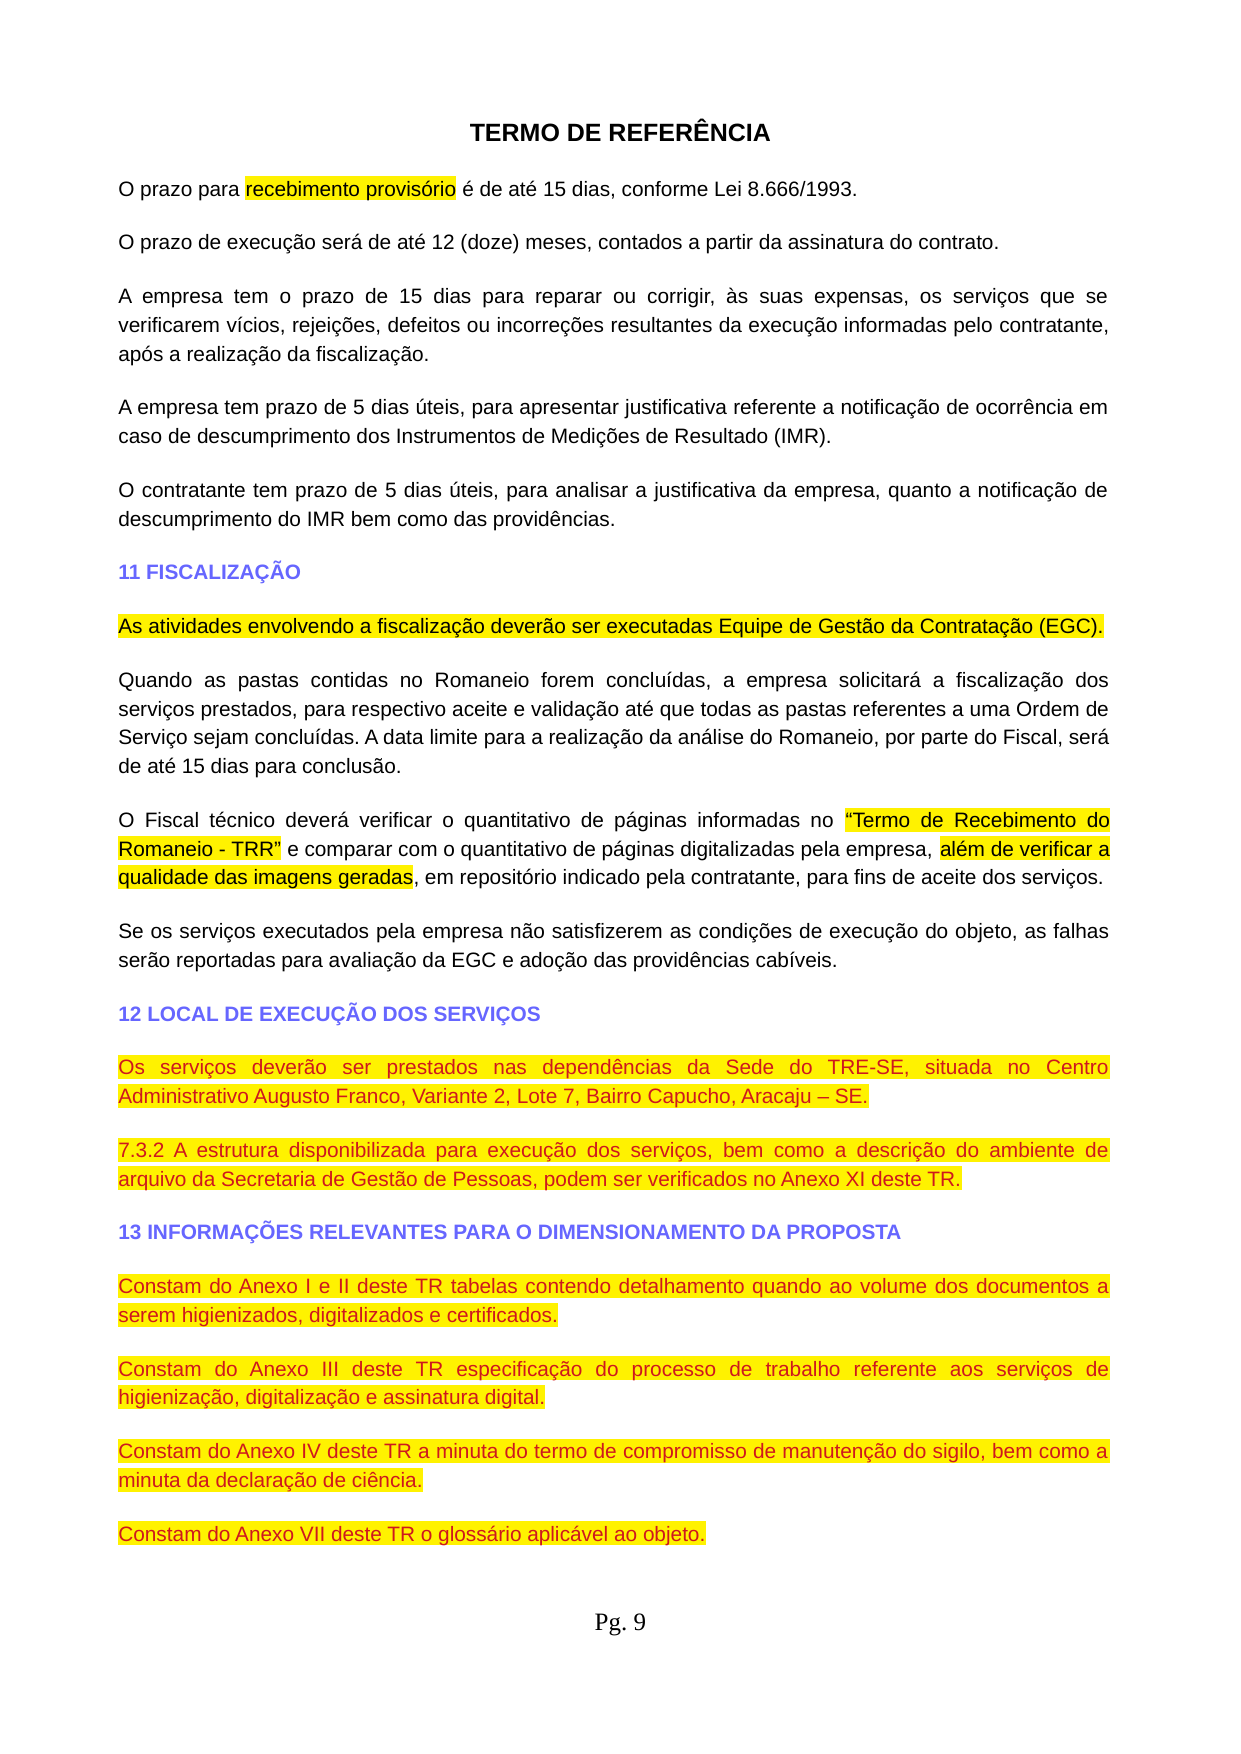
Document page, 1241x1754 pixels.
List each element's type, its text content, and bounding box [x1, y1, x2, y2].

text O prazo de execução será de até 12 (doze) meses, contados a partir da assinatura do contrato. [118, 230, 1110, 254]
text Constam do Anexo III deste TR especificação do processo de trabalho referente aos serviços de higienização, digitalização e assinatura digital. [118, 1356, 1110, 1409]
text 13 INFORMAÇÕES RELEVANTES PARA O DIMENSIONAMENTO DA PROPOSTA [118, 1220, 1110, 1244]
text Quando as pastas contidas no Romaneio forem concluídas, a empresa solicitará a fiscalização dos serviços prestados, para respectivo aceite e validação até que todas as pastas referentes a uma Ordem de Serviço sejam concluídas. A data limite para a realização da análise do Romaneio, por parte do Fiscal, será de até 15 dias para conclusão. [118, 668, 1110, 778]
text O contratante tem prazo de 5 dias úteis, para analisar a justificativa da empresa, quanto a notificação de descumprimento do IMR bem como das providências. [118, 478, 1110, 530]
text Se os serviços executados pela empresa não satisfizerem as condições de execução do objeto, as falhas serão reportadas para avaliação da EGC e adoção das providências cabíveis. [118, 919, 1110, 972]
text A empresa tem o prazo de 15 dias para reparar ou corrigir, às suas expensas, os serviços que se verificarem vícios, rejeições, defeitos ou incorreções resultantes da execução informadas pelo contratante, após a realização da fiscalização. [118, 284, 1110, 365]
text 7.3.2 A estrutura disponibilizada para execução dos serviços, bem como a descrição do ambiente de arquivo da Secretaria de Gestão de Pessoas, podem ser verificados no Anexo XI deste TR. [118, 1138, 1110, 1190]
text O Fiscal técnico deverá verificar o quantitativo de páginas informadas no “Termo de Recebimento do Romaneio - TRR” e comparar com o quantitativo de páginas digitalizadas pela empresa, além de verificar a qualidade das imagens geradas, em repositório indicado pela contratante, para fins de aceite dos serviços. [118, 808, 1110, 889]
text Constam do Anexo IV deste TR a minuta do termo de compromisso de manutenção do sigilo, bem como a minuta da declaração de ciência. [118, 1439, 1110, 1492]
text Constam do Anexo I e II deste TR tabelas contendo detalhamento quando ao volume dos documentos a serem higienizados, digitalizados e certificados. [118, 1274, 1110, 1327]
text A empresa tem prazo de 5 dias úteis, para apresentar justificativa referente a notificação de ocorrência em caso de descumprimento dos Instrumentos de Medições de Resultado (IMR). [118, 395, 1110, 448]
text As atividades envolvendo a fiscalização deverão ser executadas Equipe de Gestão da Contratação (EGC). [118, 614, 1110, 638]
text Constam do Anexo VII deste TR o glossário aplicável ao objeto. [118, 1521, 1110, 1545]
text 12 LOCAL DE EXECUÇÃO DOS SERVIÇOS [118, 1001, 1110, 1025]
text 11 FISCALIZAÇÃO [118, 560, 1110, 584]
text O prazo para recebimento provisório é de até 15 dias, conforme Lei 8.666/1993. [118, 176, 1110, 200]
text Os serviços deverão ser prestados nas dependências da Sede do TRE-SE, situada no Centro Administrativo Augusto Franco, Variante 2, Lote 7, Bairro Capucho, Aracaju – SE. [118, 1055, 1110, 1108]
